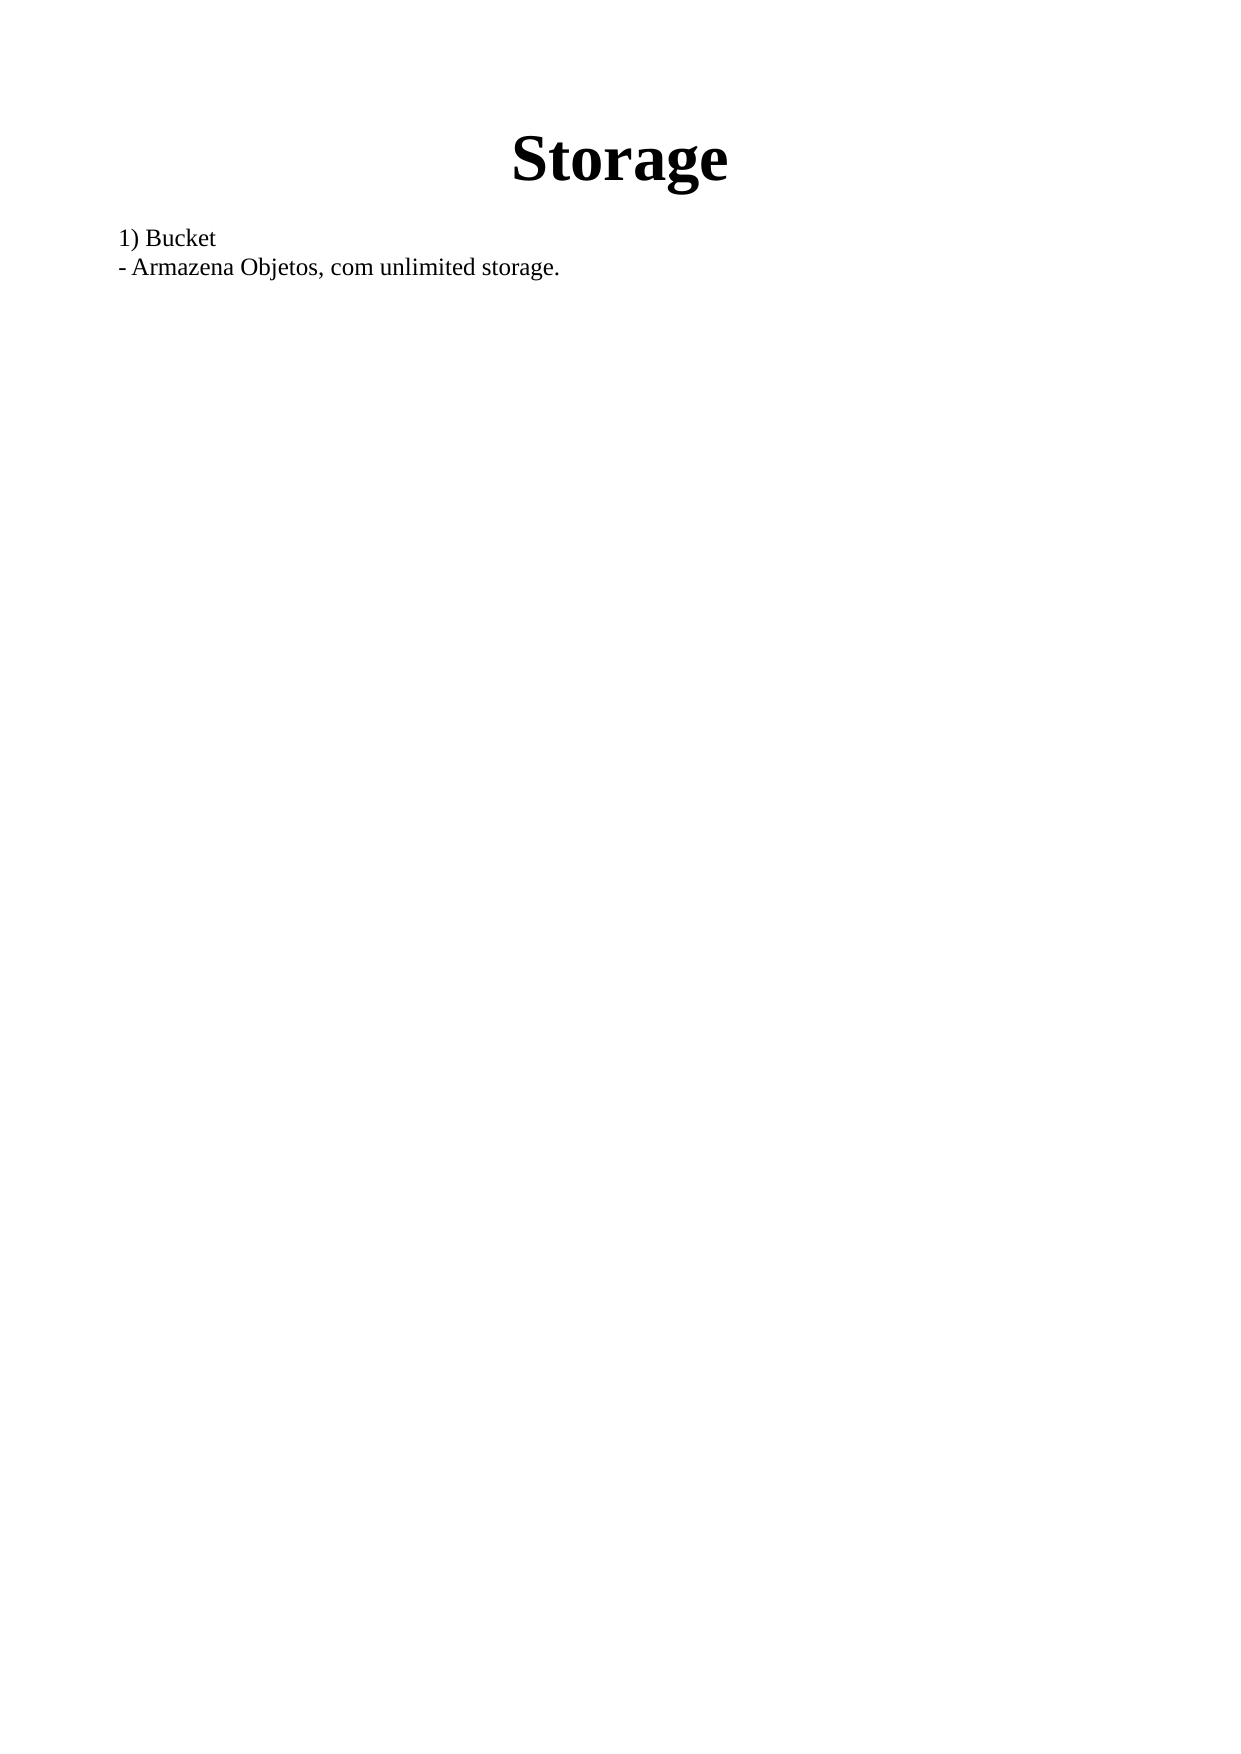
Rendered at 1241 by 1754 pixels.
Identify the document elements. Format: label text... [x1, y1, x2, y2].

text - Armazena Objetos, com unlimited storage. [118, 252, 1122, 281]
text Storage [118, 118, 1122, 195]
text 1) Bucket [118, 223, 1122, 252]
